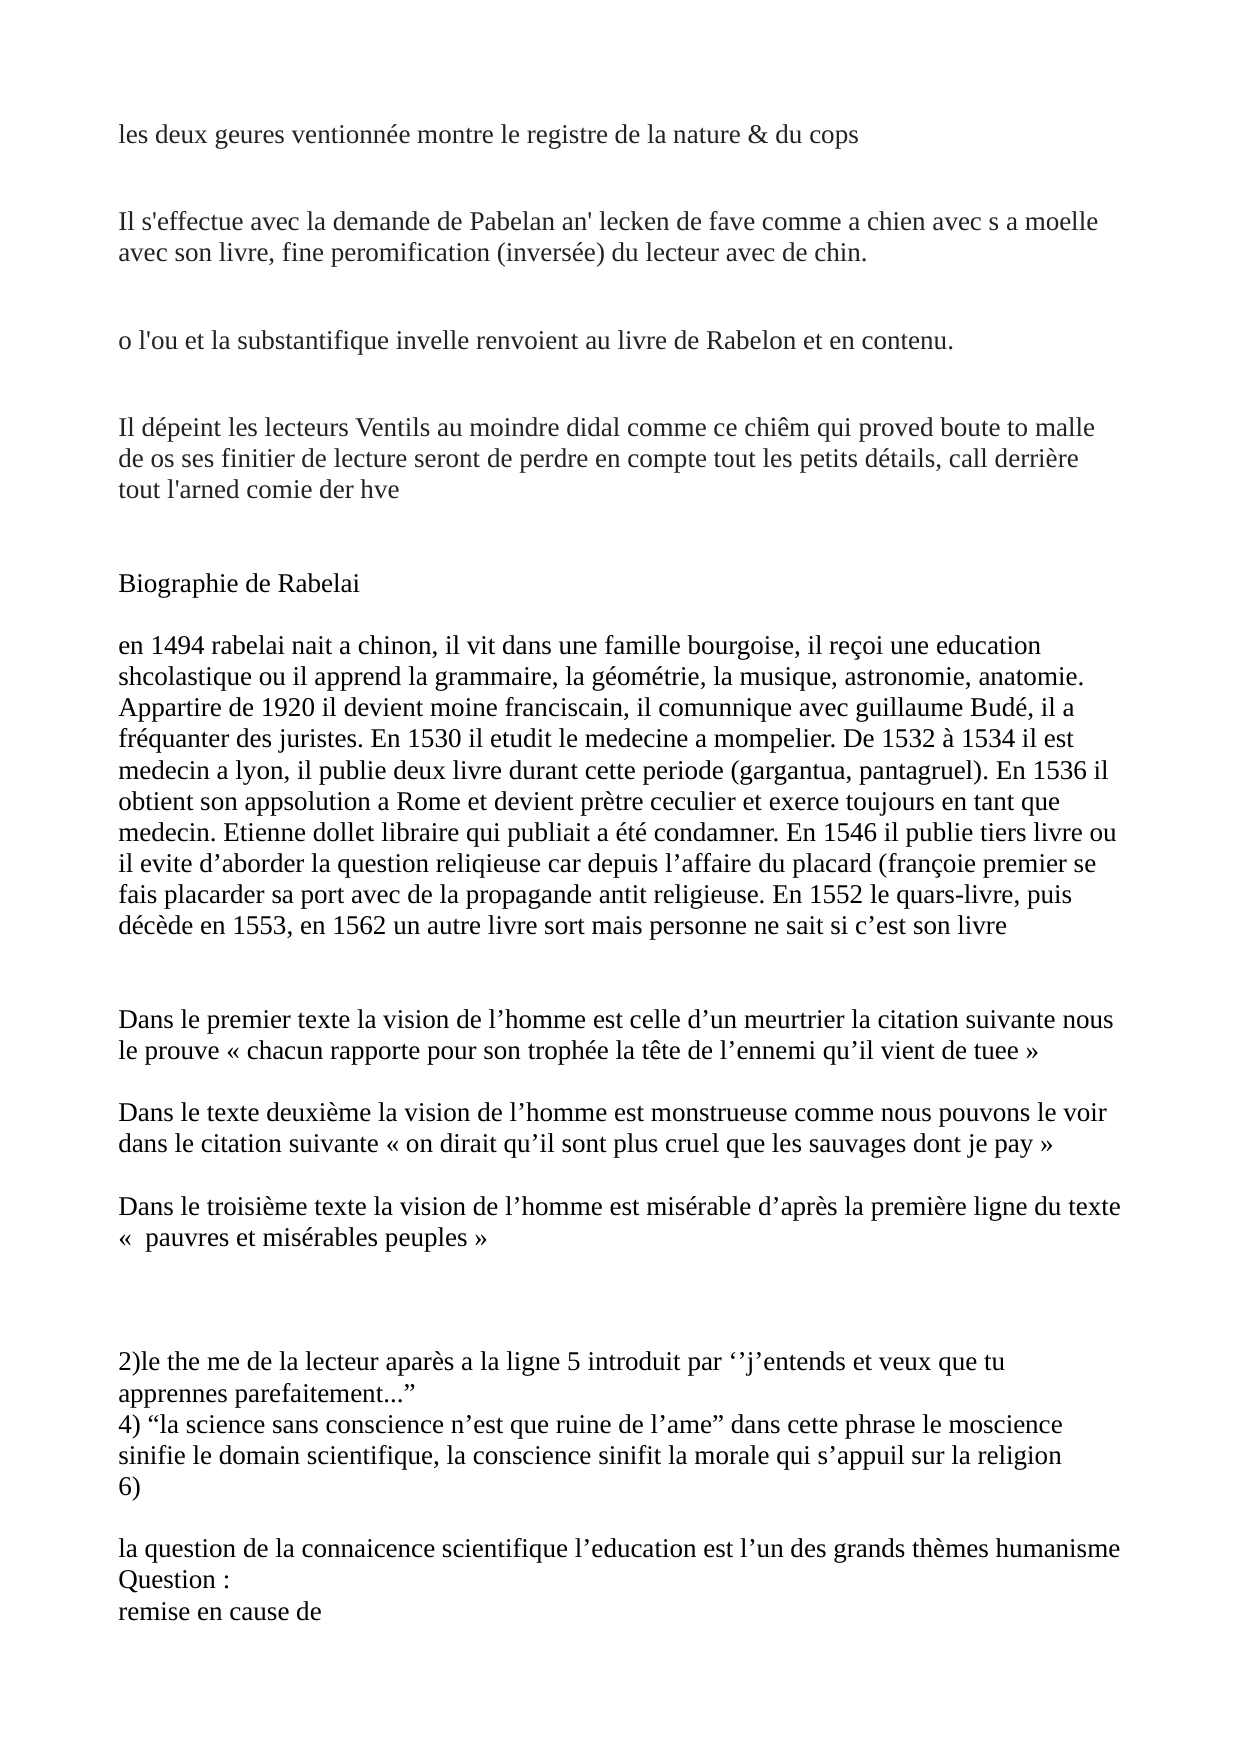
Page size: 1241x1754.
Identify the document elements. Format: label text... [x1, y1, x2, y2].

text remise en cause de [118, 1595, 1122, 1626]
text 4) “la science sans conscience n’est que ruine de l’ame” dans cette phrase le moscience sinifie le domain scientifique, la conscience sinifit la morale qui s’appuil sur la religion [118, 1408, 1122, 1470]
text o l'ou et la substantifique invelle renvoient au livre de Rabelon et en contenu. [118, 324, 1122, 355]
text Il dépeint les lecteurs Ventils au moindre didal comme ce chiêm qui proved boute to malle de os ses finitier de lecture seront de perdre en compte tout les petits détails, call derrière tout l'arned comie der hve [118, 411, 1122, 504]
text en 1494 rabelai nait a chinon, il vit dans une famille bourgoise, il reçoi une education shcolastique ou il apprend la grammaire, la géométrie, la musique, astronomie, anatomie. Appartire de 1920 il devient moine franciscain, il comunnique avec guillaume Budé, il a fréquanter des juristes. En 1530 il etudit le medecine a mompelier. De 1532 à 1534 il est medecin a lyon, il publie deux livre durant cette periode (gargantua, pantagruel). En 1536 il obtient son appsolution a Rome et devient prètre ceculier et exerce toujours en tant que medecin. Etienne dollet libraire qui publiait a été condamner. En 1546 il publie tiers livre ou il evite d’aborder la question reliqieuse car depuis l’affaire du placard (françoie premier se fais placarder sa port avec de la propagande antit religieuse. En 1552 le quars-livre, puis décède en 1553, en 1562 un autre livre sort mais personne ne sait si c’est son livre [118, 629, 1122, 941]
text Dans le premier texte la vision de l’homme est celle d’un meurtrier la citation suivante nous le prouve « chacun rapporte pour son trophée la tête de l’ennemi qu’il vient de tuee » [118, 972, 1122, 1065]
text la question de la connaicence scientifique l’education est l’un des grands thèmes humanisme [118, 1532, 1122, 1563]
text Dans le troisième texte la vision de l’homme est misérable d’après la première ligne du texte « pauvres et misérables peuples » [118, 1190, 1122, 1252]
text Biographie de Rabelai [118, 567, 1122, 598]
text Il s'effectue avec la demande de Pabelan an' lecken de fave comme a chien avec s a moelle avec son livre, fine peromification (inversée) du lecteur avec de chin. [118, 205, 1122, 268]
text Question : [118, 1563, 1122, 1595]
text les deux geures ventionnée montre le registre de la nature & du cops [118, 118, 1122, 149]
text 2)le the me de la lecteur aparès a la ligne 5 introduit par ‘’j’entends et veux que tu apprennes parefaitement...” [118, 1346, 1122, 1408]
text Dans le texte deuxième la vision de l’homme est monstrueuse comme nous pouvons le voir dans le citation suivante « on dirait qu’il sont plus cruel que les sauvages dont je pay » [118, 1096, 1122, 1159]
text 6) [118, 1470, 1122, 1501]
